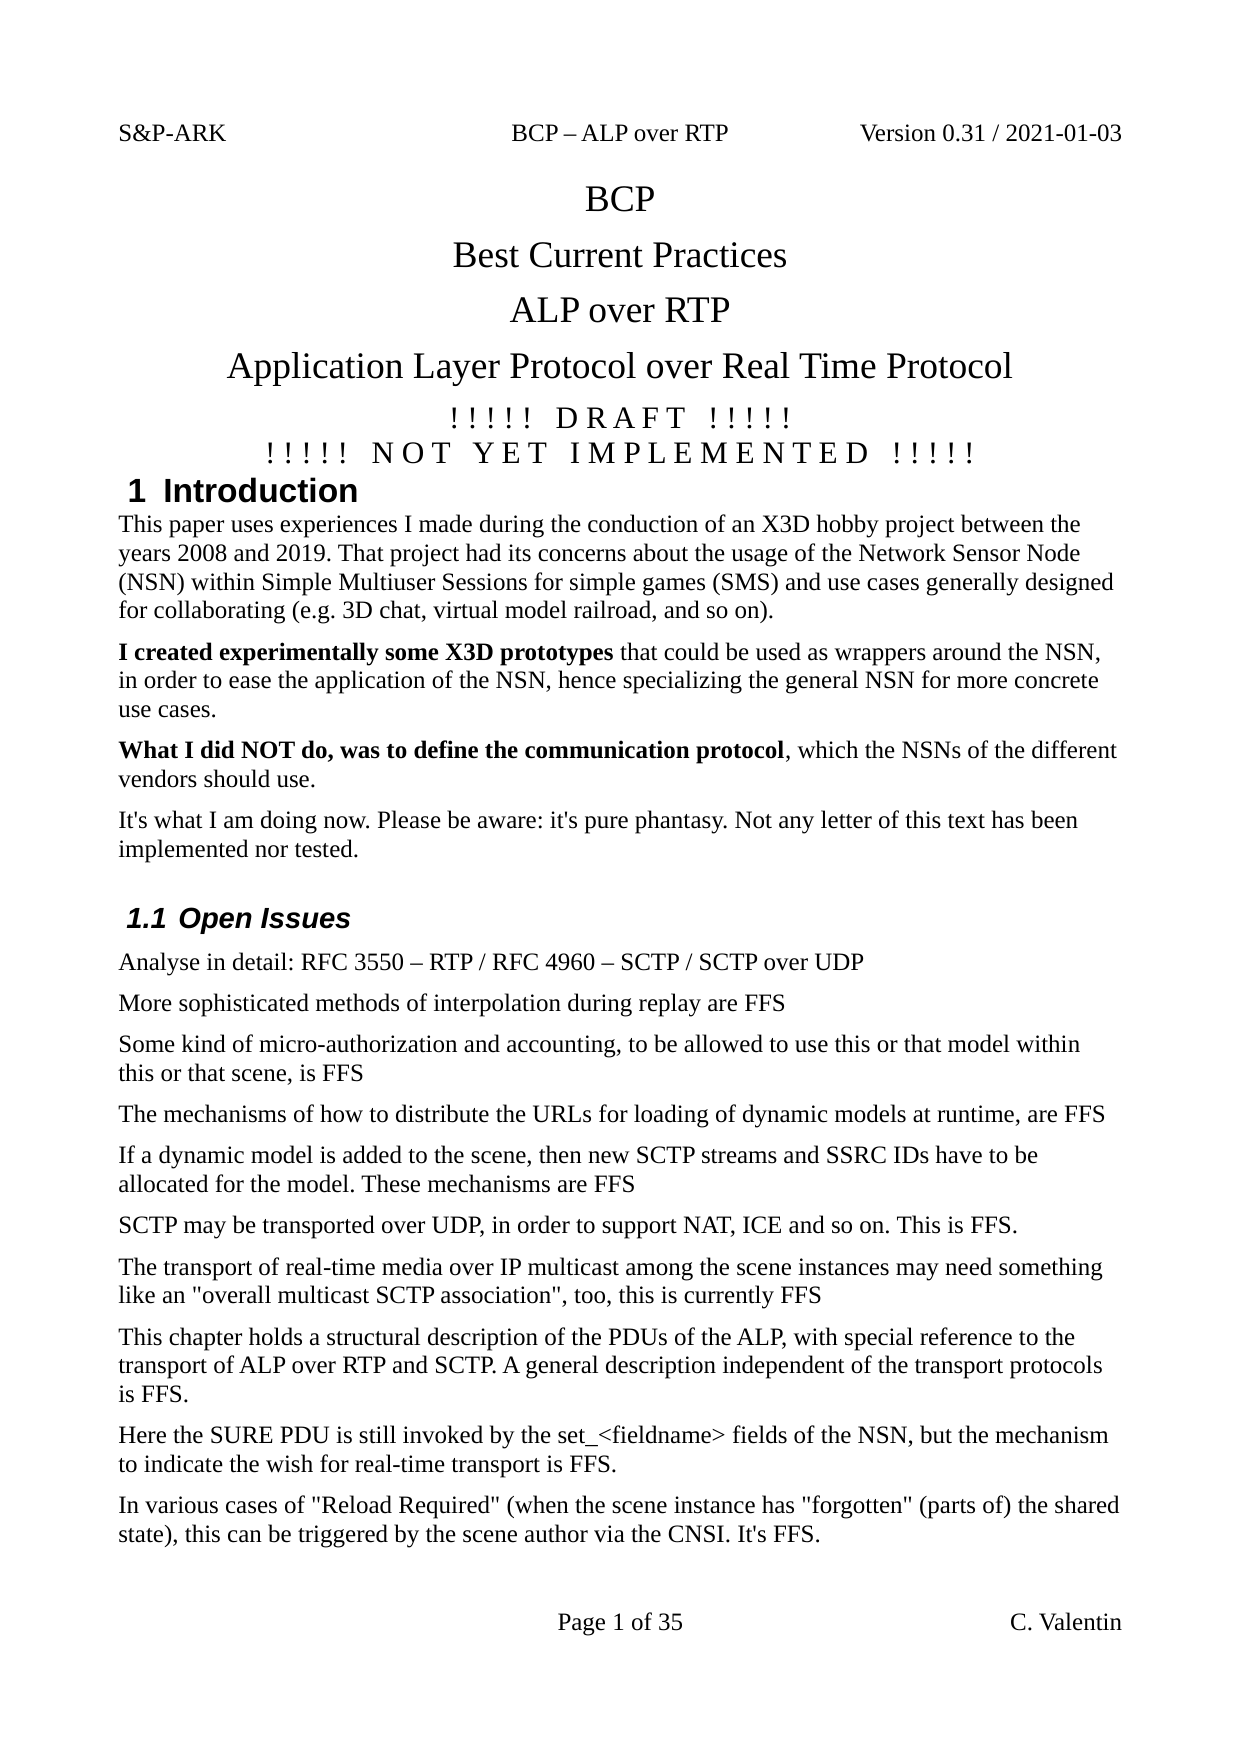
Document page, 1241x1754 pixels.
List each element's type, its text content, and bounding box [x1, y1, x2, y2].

text More sophisticated methods of interpolation during replay are FFS [118, 988, 1122, 1017]
text SCTP may be transported over UDP, in order to support NAT, ICE and so on. This is FFS. [118, 1210, 1122, 1239]
text Application Layer Protocol over Real Time Protocol [118, 343, 1122, 386]
text The mechanisms of how to distribute the URLs for loading of dynamic models at runtime, are FFS [118, 1099, 1122, 1128]
text BCP [118, 176, 1122, 219]
text ! ! ! ! ! N O T Y E T I M P L E M E N T E D ! ! ! ! ! [118, 435, 1122, 471]
text This paper uses experiences I made during the conduction of an X3D hobby project between the years 2008 and 2019. That project had its concerns about the usage of the Network Sensor Node (NSN) within Simple Multiuser Sessions for simple games (SMS) and use cases generally designed for collaborating (e.g. 3D chat, virtual model railroad, and so on). [118, 509, 1122, 624]
text I created experimentally some X3D prototypes that could be used as wrappers around the NSN, in order to ease the application of the NSN, hence specializing the general NSN for more concrete use cases. [118, 637, 1122, 723]
text If a dynamic model is added to the scene, then new SCTP streams and SSRC IDs have to be allocated for the model. These mechanisms are FFS [118, 1140, 1122, 1198]
text It's what I am doing now. Please be aware: it's pure phantasy. Not any letter of this text has been implemented nor tested. [118, 806, 1122, 863]
text ALP over RTP [118, 288, 1122, 331]
text In various cases of "Reload Required" (when the scene instance has "forgotten" (parts of) the shared state), this can be triggered by the scene author via the CNSI. It's FFS. [118, 1490, 1122, 1548]
text Analyse in detail: RFC 3550 – RTP / RFC 4960 – SCTP / SCTP over UDP [118, 947, 1122, 975]
text Here the SURE PDU is still invoked by the set_<fieldname> fields of the NSN, but the mechanism to indicate the wish for real-time transport is FFS. [118, 1420, 1122, 1478]
text The transport of real-time media over IP multicast among the scene instances may need something like an "overall multicast SCTP association", too, this is currently FFS [118, 1252, 1122, 1309]
text ! ! ! ! ! D R A F T ! ! ! ! ! [118, 399, 1122, 435]
subtitle Introduction [118, 471, 1122, 509]
subtitle Open Issues [118, 901, 1122, 934]
text This chapter holds a structural description of the PDUs of the ALP, with special reference to the transport of ALP over RTP and SCTP. A general description independent of the transport protocols is FFS. [118, 1322, 1122, 1408]
text Some kind of micro-authorization and accounting, to be allowed to use this or that model within this or that scene, is FFS [118, 1029, 1122, 1087]
text What I did NOT do, was to define the communication protocol, which the NSNs of the different vendors should use. [118, 736, 1122, 793]
text Best Current Practices [118, 232, 1122, 275]
